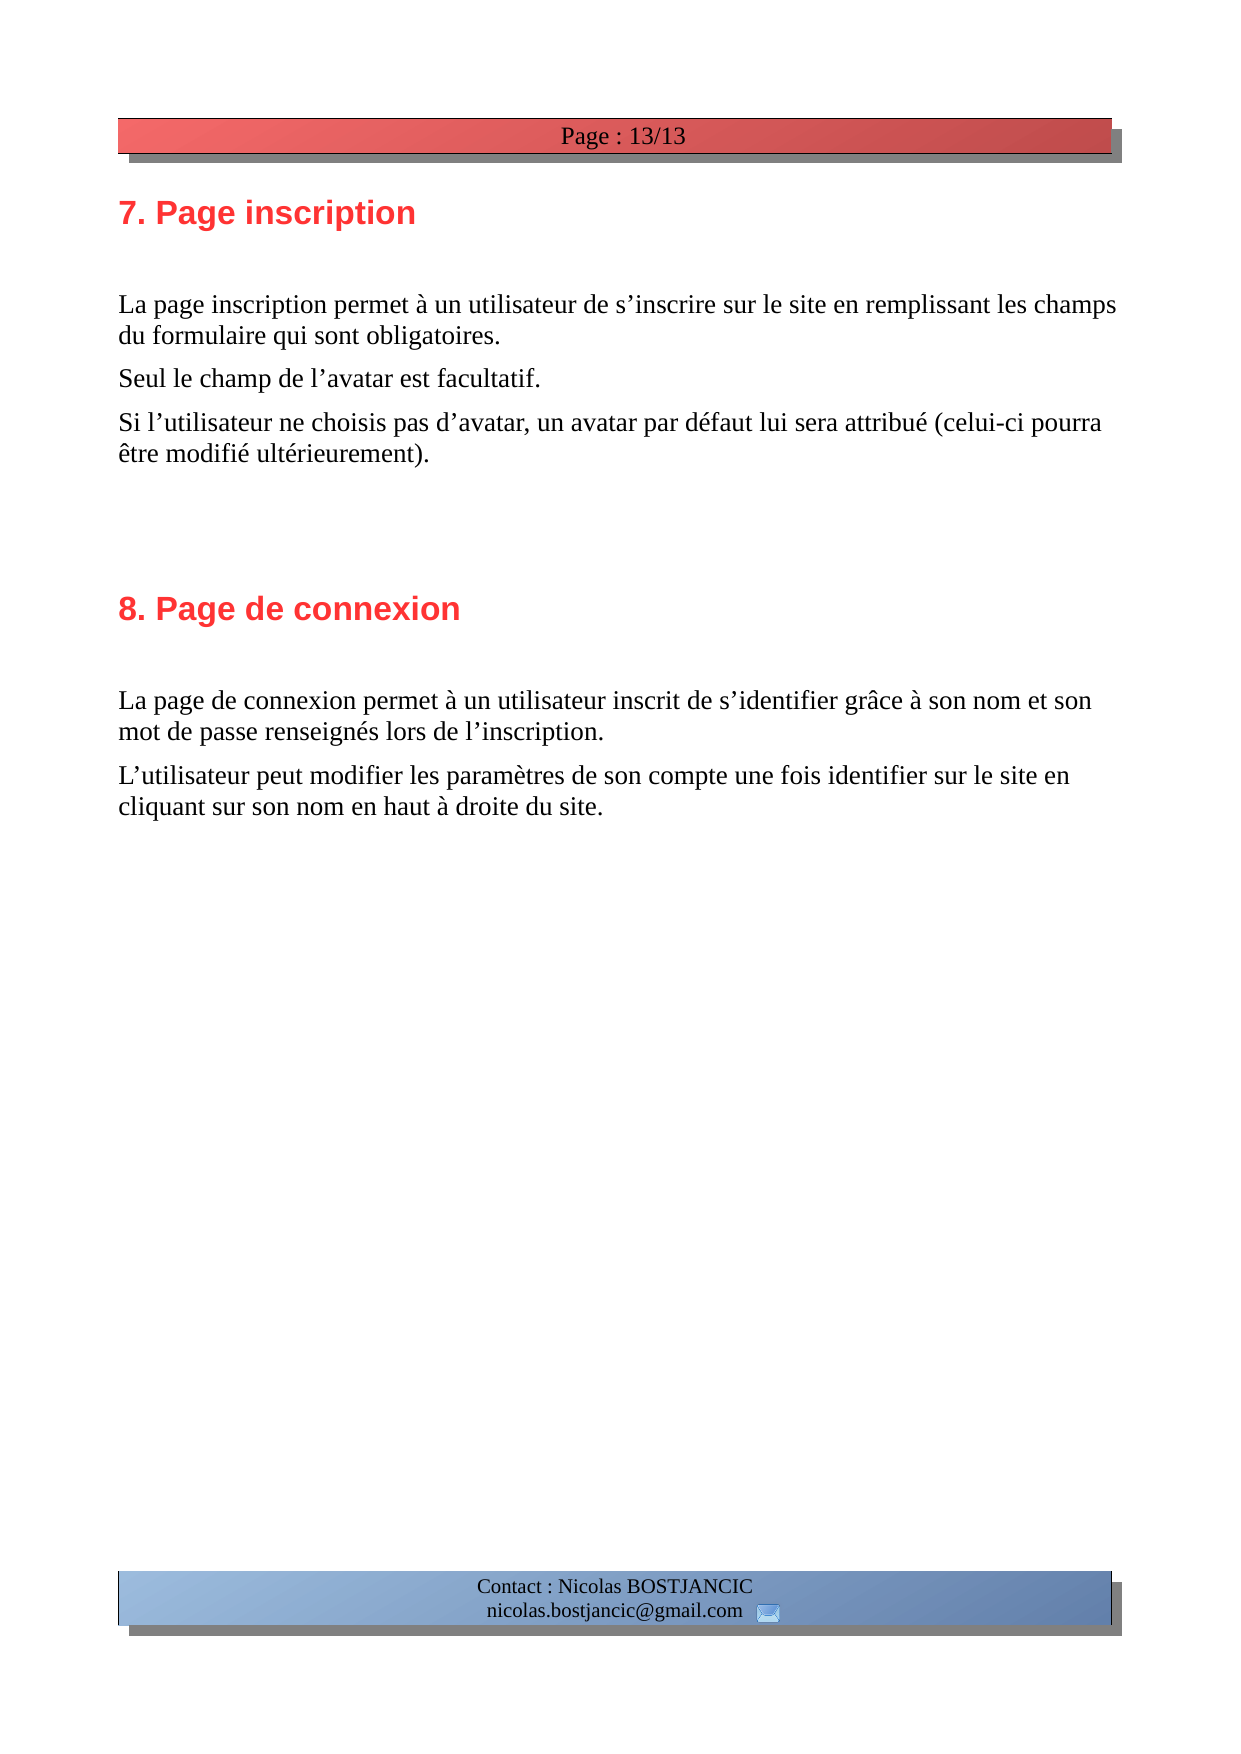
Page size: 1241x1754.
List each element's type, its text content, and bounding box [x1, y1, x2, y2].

subtitle 8. Page de connexion [118, 589, 1122, 628]
text La page de connexion permet à un utilisateur inscrit de s’identifier grâce à son nom et son mot de passe renseignés lors de l’inscription. [118, 684, 1122, 746]
text La page inscription permet à un utilisateur de s’inscrire sur le site en remplissant les champs du formulaire qui sont obligatoires. [118, 288, 1122, 350]
text Si l’utilisateur ne choisis pas d’avatar, un avatar par défaut lui sera attribué (celui-ci pourra être modifié ultérieurement). [118, 406, 1122, 468]
text Seul le champ de l’avatar est facultatif. [118, 363, 1122, 394]
text L’utilisateur peut modifier les paramètres de son compte une fois identifier sur le site en cliquant sur son nom en haut à droite du site. [118, 759, 1122, 821]
subtitle 7. Page inscription [118, 193, 1122, 232]
